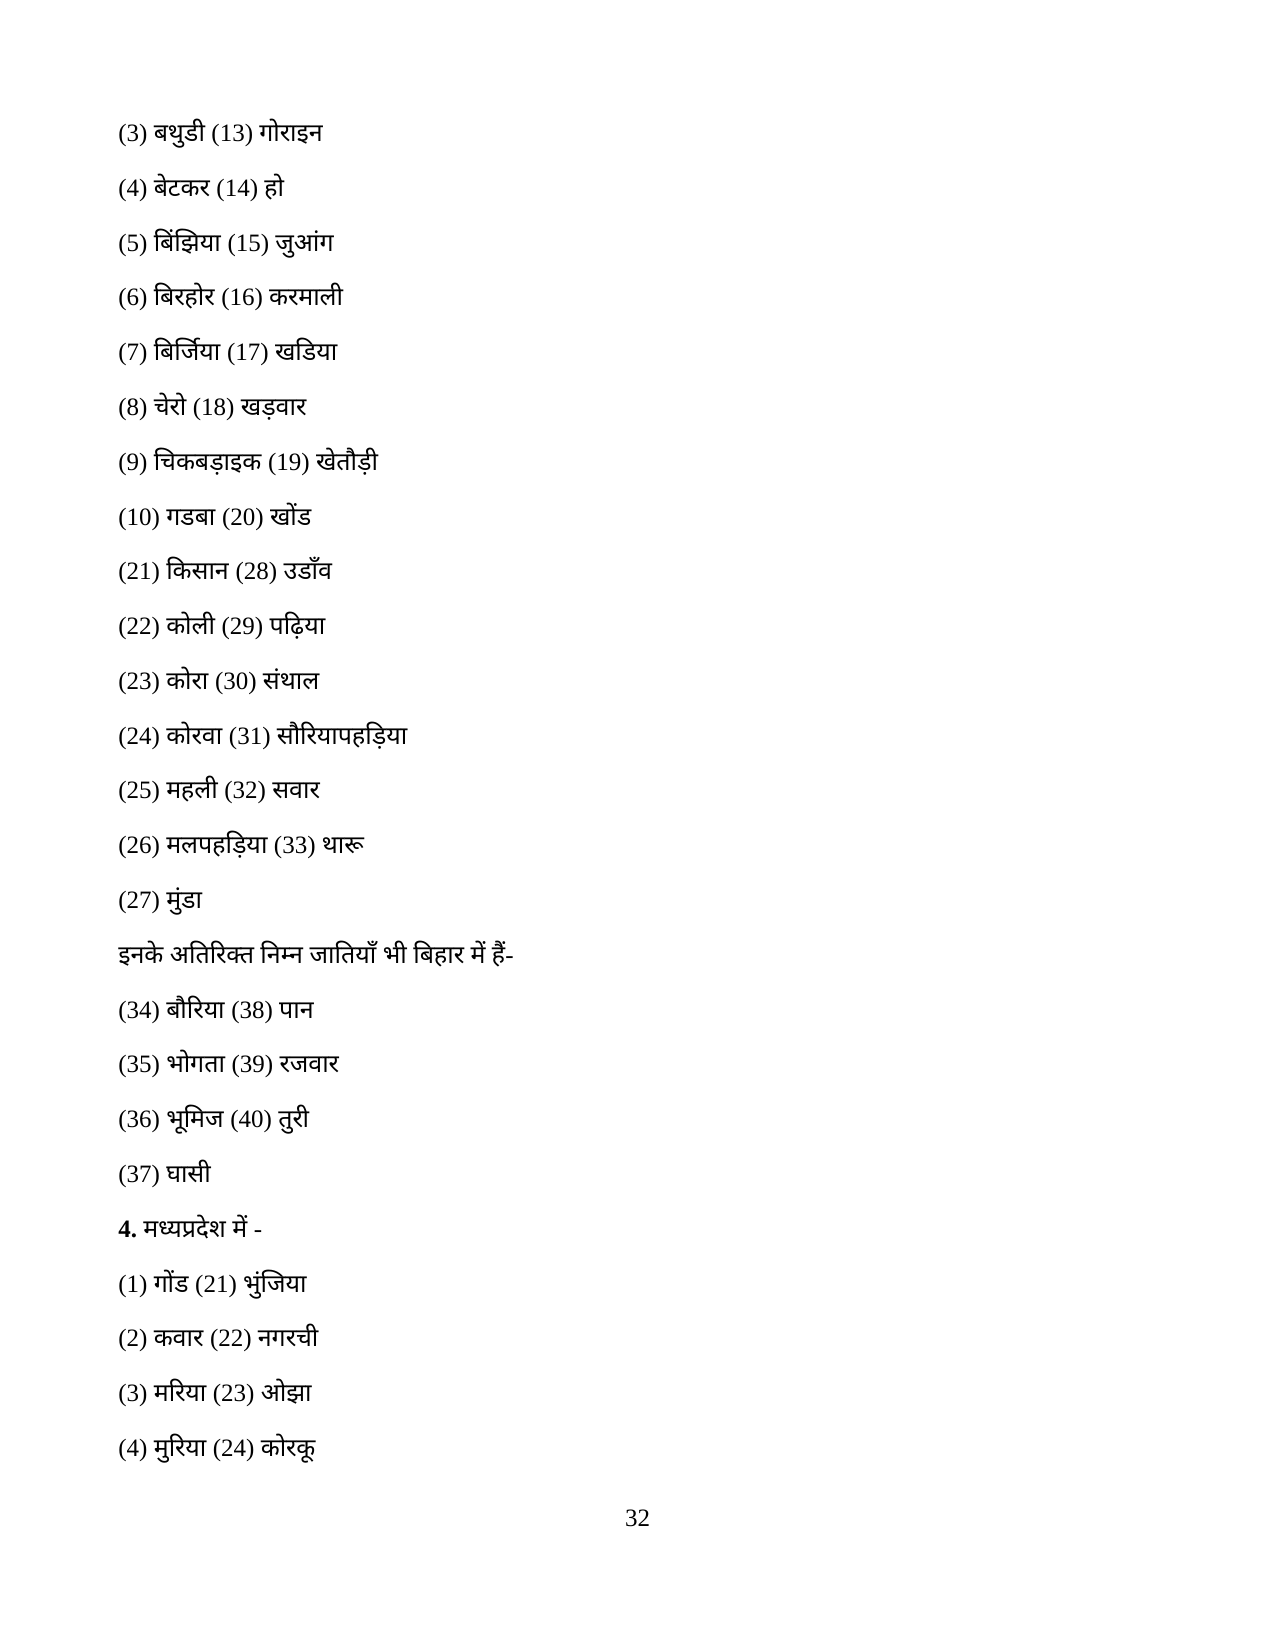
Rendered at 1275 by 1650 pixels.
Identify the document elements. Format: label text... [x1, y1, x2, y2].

text (3) बथुडी (13) गोराइन [118, 118, 1157, 152]
text 4. मध्‍यप्रदेश में - [118, 1214, 1157, 1247]
text (1) गोंड (21) भुंजिया [118, 1269, 1157, 1302]
text (3) मरिया (23) ओझा [118, 1378, 1157, 1412]
text इनके अतिरिक्‍त निम्‍न जातियाँ भी बिहार में हैं- [118, 940, 1157, 973]
text (21) किसान (28) उडाँव [118, 556, 1157, 590]
text (10) गडबा (20) खोंड [118, 502, 1157, 535]
text (9) चिकबड़ाइक (19) खेतौड़ी [118, 447, 1157, 480]
text (4) बेटकर (14) हो [118, 173, 1157, 206]
text (36) भूमिज (40) तुरी [118, 1104, 1157, 1138]
text (4) मुरिया (24) कोरकू [118, 1433, 1157, 1467]
text (5) बिंझिया (15) जुआंग [118, 228, 1157, 261]
text (8) चेरो (18) खड़वार [118, 392, 1157, 426]
text (35) भोगता (39) रजवार [118, 1049, 1157, 1083]
text (37) घासी [118, 1159, 1157, 1193]
text (24) कोरवा (31) सौरियाप‍हड़िया [118, 721, 1157, 754]
text (6) बिरहोर (16) करमाली [118, 282, 1157, 316]
text (34) बौरिया (38) पान [118, 995, 1157, 1028]
text (22) कोली (29) पढ़िया [118, 611, 1157, 645]
text (25) महली (32) सवार [118, 776, 1157, 809]
text (27) मुंडा [118, 885, 1157, 919]
text (2) कवार (22) नगरची [118, 1323, 1157, 1357]
text (26) मलपहड़िया (33) थारू [118, 830, 1157, 864]
text (23) कोरा (30) संथाल [118, 666, 1157, 699]
text (7) बिर्जिया (17) खडिया [118, 337, 1157, 371]
